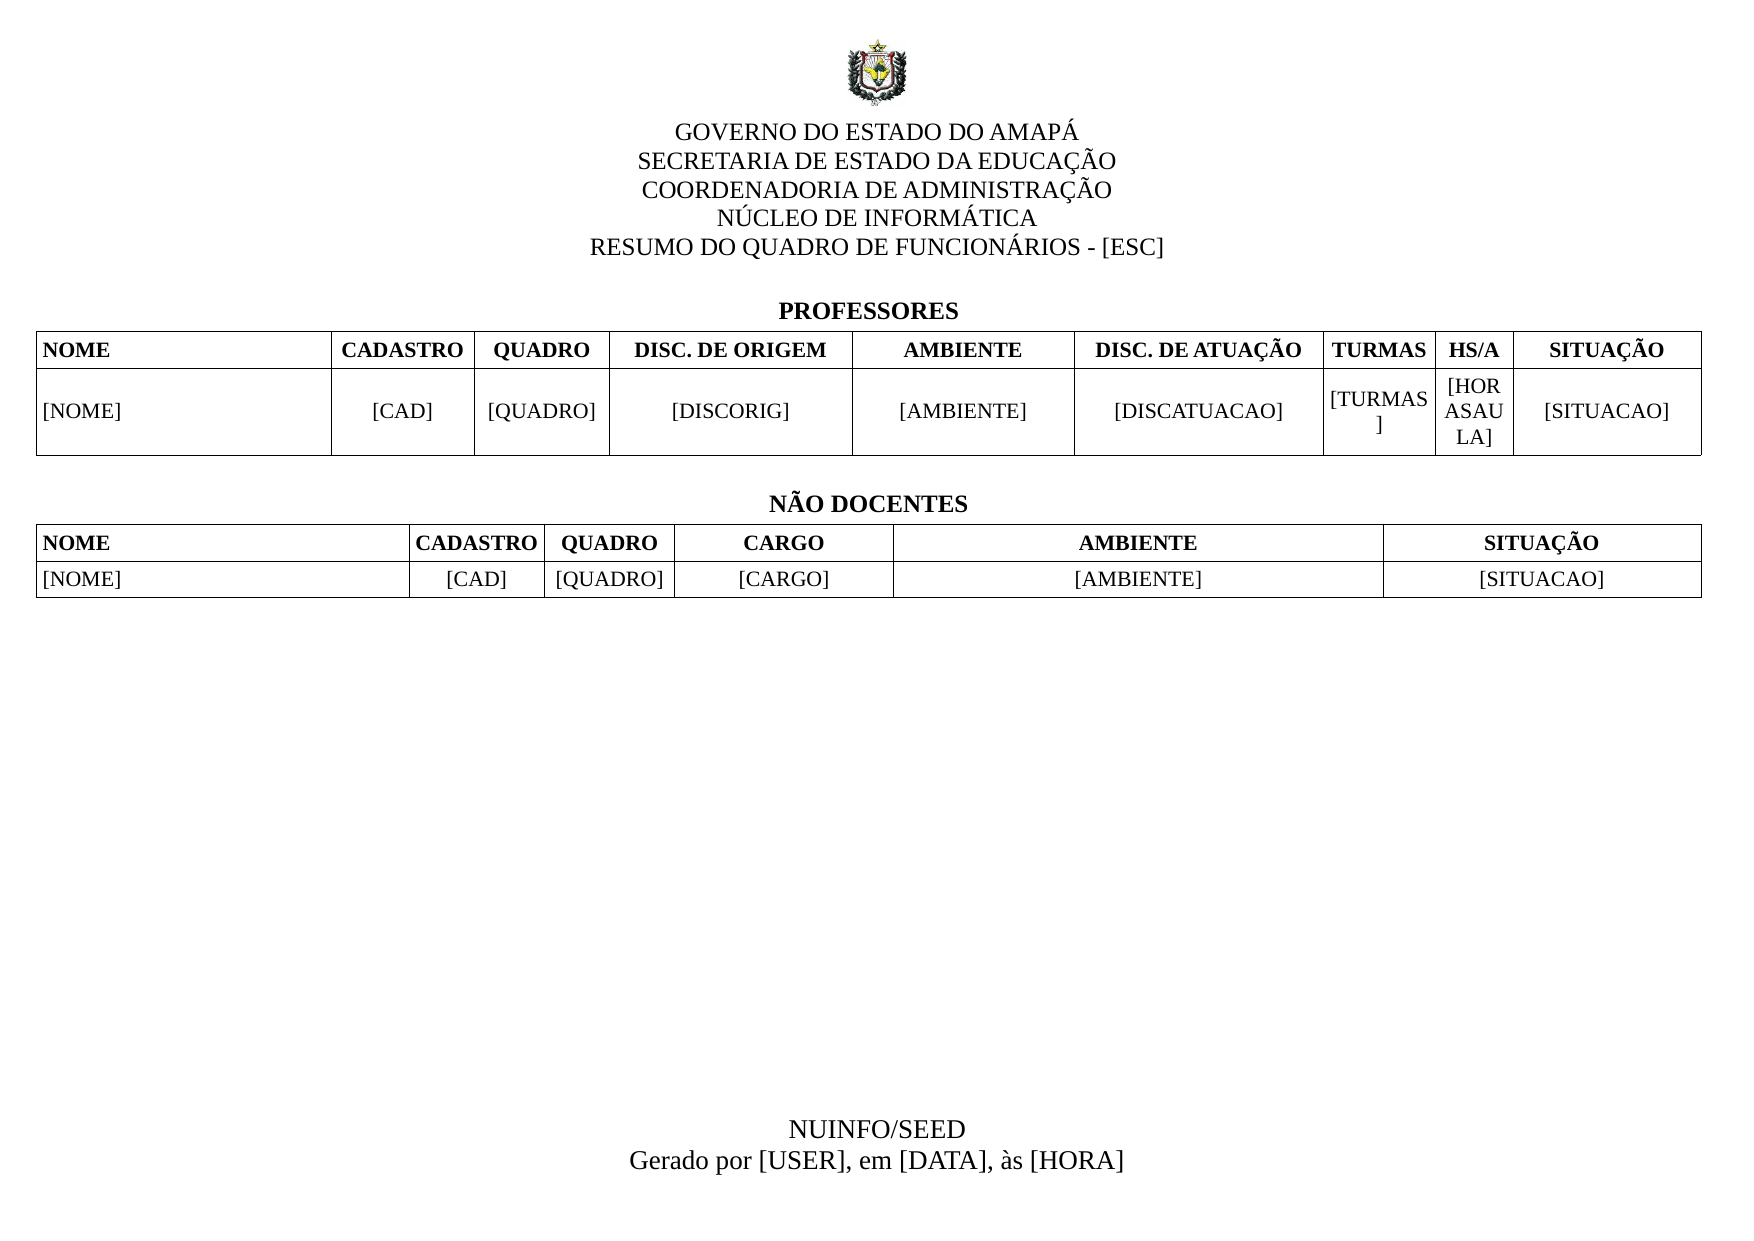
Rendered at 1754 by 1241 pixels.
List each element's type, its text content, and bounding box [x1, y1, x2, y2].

table_cell DISC. DE ORIGEM [610, 332, 852, 367]
table_cell SITUAÇÃO [1384, 525, 1701, 561]
table_cell [CAD] [410, 562, 544, 597]
table_cell [DISCATUACAO] [1075, 369, 1323, 455]
table_cell CADASTRO [410, 525, 544, 561]
table_cell [QUADRO] [475, 369, 609, 455]
table_cell [SITUACAO] [1514, 369, 1701, 455]
table_cell [QUADRO] [545, 562, 674, 597]
table_header PROFESSORES [36, 291, 1701, 331]
table_cell CADASTRO [332, 332, 474, 367]
table_cell [CAD] [332, 369, 474, 455]
table_cell NOME [37, 332, 331, 367]
table_cell NOME [37, 525, 409, 561]
table_cell [SITUACAO] [1384, 562, 1701, 597]
picture [847, 39, 907, 106]
table_cell [AMBIENTE] [894, 562, 1383, 597]
table_cell [NOME] [37, 562, 409, 597]
table_cell [AMBIENTE] [853, 369, 1074, 455]
table_cell [TURMAS] [1324, 369, 1435, 455]
table_cell [HORASAULA] [1436, 369, 1513, 455]
table_cell QUADRO [545, 525, 674, 561]
table_cell CARGO [675, 525, 893, 561]
table_cell [CARGO] [675, 562, 893, 597]
table_header NÃO DOCENTES [36, 484, 1701, 524]
table_cell QUADRO [475, 332, 609, 367]
table_cell [DISCORIG] [610, 369, 852, 455]
table_cell AMBIENTE [853, 332, 1074, 367]
table_cell TURMAS [1324, 332, 1435, 367]
table_cell HS/A [1436, 332, 1513, 367]
table_cell DISC. DE ATUAÇÃO [1075, 332, 1323, 367]
table_cell SITUAÇÃO [1514, 332, 1701, 367]
table_cell AMBIENTE [894, 525, 1383, 561]
table_cell [NOME] [37, 369, 331, 455]
